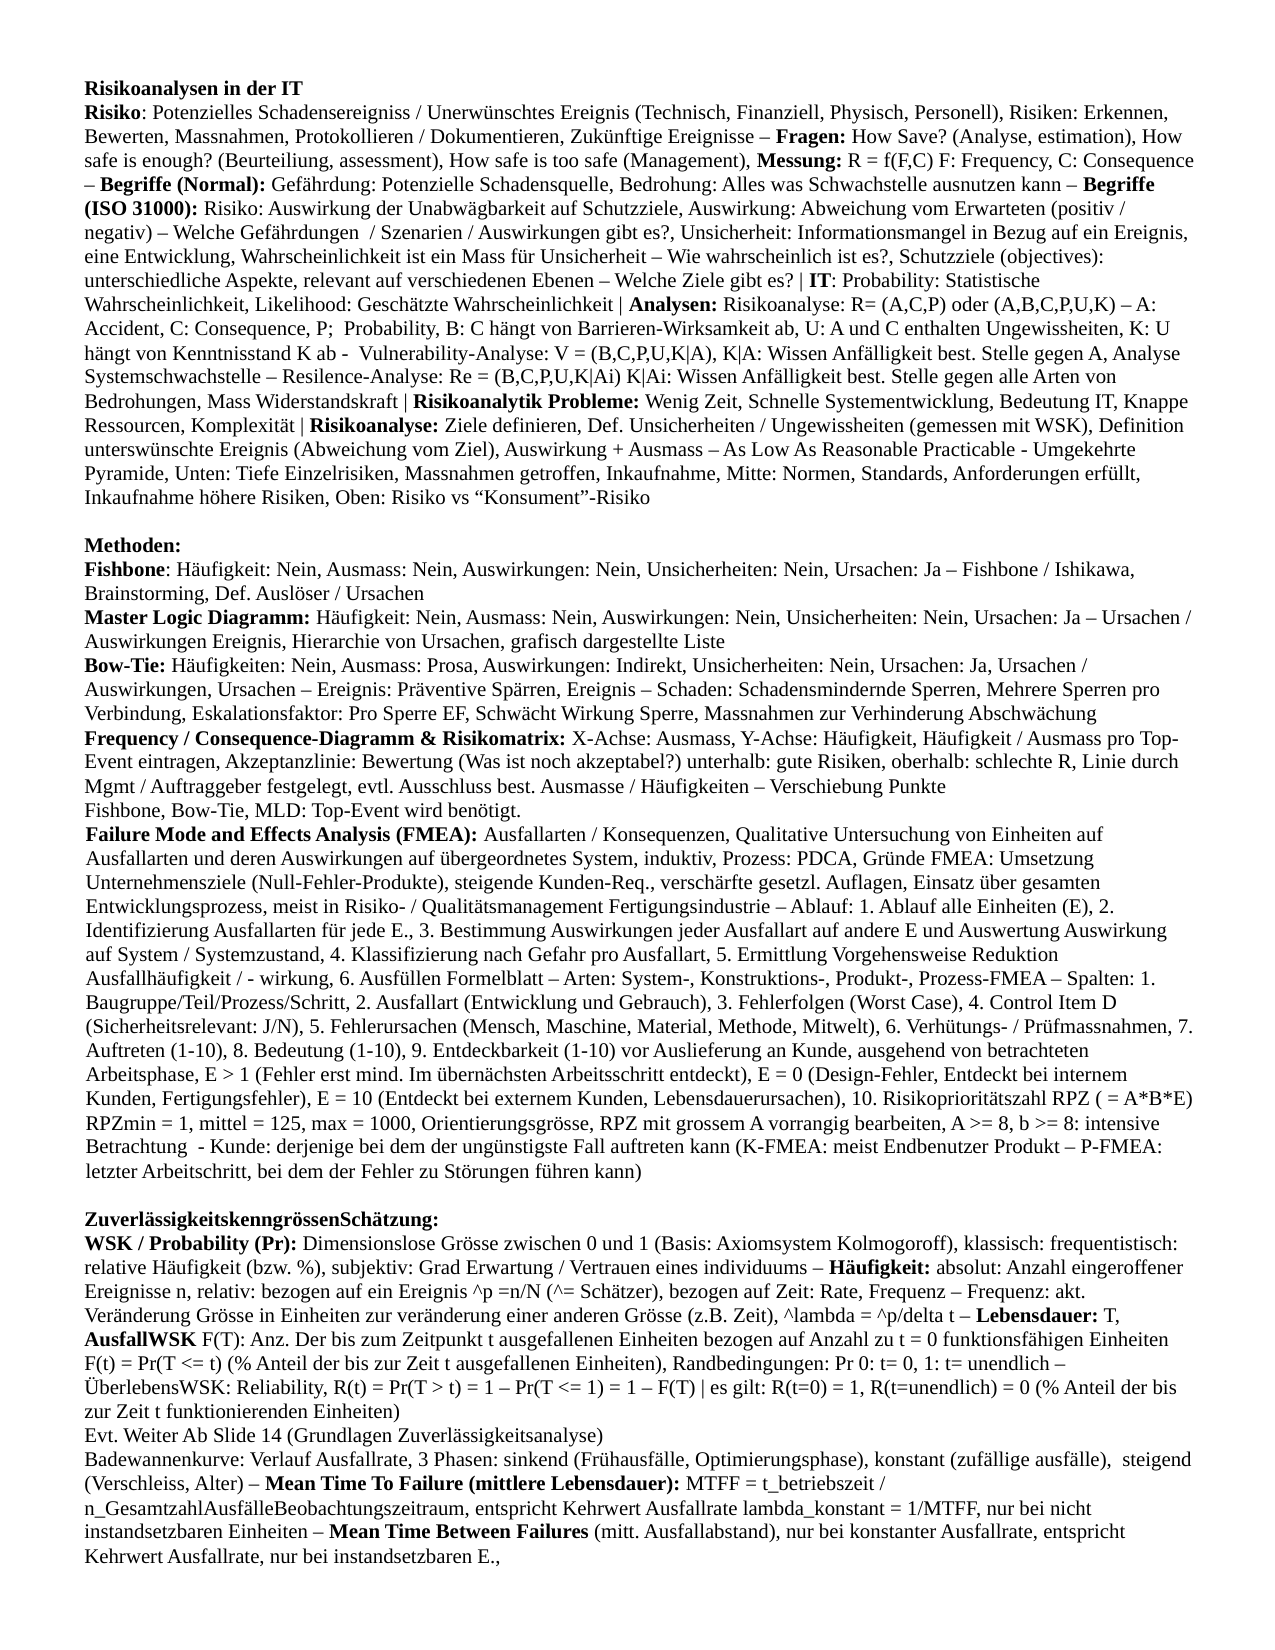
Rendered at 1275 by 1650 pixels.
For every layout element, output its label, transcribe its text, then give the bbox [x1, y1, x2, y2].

text Frequency / Consequence-Diagramm & Risikomatrix: X-Achse: Ausmass, Y-Achse: Häufigkeit, Häufigkeit / Ausmass pro Top-Event eintragen, Akzeptanzlinie: Bewertung (Was ist noch akzeptabel?) unterhalb: gute Risiken, oberhalb: schlechte R, Linie durch Mgmt / Auftraggeber festgelegt, evtl. Ausschluss best. Ausmasse / Häufigkeiten – Verschiebung Punkte [84, 725, 1197, 798]
text Fishbone: Häufigkeit: Nein, Ausmass: Nein, Auswirkungen: Nein, Unsicherheiten: Nein, Ursachen: Ja – Fishbone / Ishikawa, Brainstorming, Def. Auslöser / Ursachen [84, 557, 1197, 605]
text Badewannenkurve: Verlauf Ausfallrate, 3 Phasen: sinkend (Frühausfälle, Optimierungsphase), konstant (zufällige ausfälle), steigend (Verschleiss, Alter) – Mean Time To Failure (mittlere Lebensdauer): MTFF = t_betriebszeit / n_GesamtzahlAusfälleBeobachtungszeitraum, entspricht Kehrwert Ausfallrate lambda_konstant = 1/MTFF, nur bei nicht instandsetzbaren Einheiten – Mean Time Between Failures (mitt. Ausfallabstand), nur bei konstanter Ausfallrate, entspricht Kehrwert Ausfallrate, nur bei instandsetzbaren E., [84, 1447, 1197, 1568]
text Risikoanalysen in der IT [84, 76, 1197, 100]
text Master Logic Diagramm: Häufigkeit: Nein, Ausmass: Nein, Auswirkungen: Nein, Unsicherheiten: Nein, Ursachen: Ja – Ursachen / Auswirkungen Ereignis, Hierarchie von Ursachen, grafisch dargestellte Liste [84, 605, 1197, 653]
text Evt. Weiter Ab Slide 14 (Grundlagen Zuverlässigkeitsanalyse) [84, 1423, 1197, 1447]
text Risiko: Potenzielles Schadensereigniss / Unerwünschtes Ereignis (Technisch, Finanziell, Physisch, Personell), Risiken: Erkennen, Bewerten, Massnahmen, Protokollieren / Dokumentieren, Zukünftige Ereignisse – Fragen: How Save? (Analyse, estimation), How safe is enough? (Beurteiliung, assessment), How safe is too safe (Management), Messung: R = f(F,C) F: Frequency, C: Consequence – Begriffe (Normal): Gefährdung: Potenzielle Schadensquelle, Bedrohung: Alles was Schwachstelle ausnutzen kann – Begriffe (ISO 31000): Risiko: Auswirkung der Unabwägbarkeit auf Schutzziele, Auswirkung: Abweichung vom Erwarteten (positiv / negativ) – Welche Gefährdungen / Szenarien / Auswirkungen gibt es?, Unsicherheit: Informationsmangel in Bezug auf ein Ereignis, eine Entwicklung, Wahrscheinlichkeit ist ein Mass für Unsicherheit – Wie wahrscheinlich ist es?, Schutzziele (objectives): unterschiedliche Aspekte, relevant auf verschiedenen Ebenen – Welche Ziele gibt es? | IT: Probability: Statistische Wahrscheinlichkeit, Likelihood: Geschätzte Wahrscheinlichkeit | Analysen: Risikoanalyse: R= (A,C,P) oder (A,B,C,P,U,K) – A: Accident, C: Consequence, P; Probability, B: C hängt von Barrieren-Wirksamkeit ab, U: A und C enthalten Ungewissheiten, K: U hängt von Kenntnisstand K ab - Vulnerability-Analyse: V = (B,C,P,U,K|A), K|A: Wissen Anfälligkeit best. Stelle gegen A, Analyse Systemschwachstelle – Resilence-Analyse: Re = (B,C,P,U,K|Ai) K|Ai: Wissen Anfälligkeit best. Stelle gegen alle Arten von Bedrohungen, Mass Widerstandskraft | Risikoanalytik Probleme: Wenig Zeit, Schnelle Systementwicklung, Bedeutung IT, Knappe Ressourcen, Komplexität | Risikoanalyse: Ziele definieren, Def. Unsicherheiten / Ungewissheiten (gemessen mit WSK), Definition unterswünschte Ereignis (Abweichung vom Ziel), Auswirkung + Ausmass – As Low As Reasonable Practicable - Umgekehrte Pyramide, Unten: Tiefe Einzelrisiken, Massnahmen getroffen, Inkaufnahme, Mitte: Normen, Standards, Anforderungen erfüllt, Inkaufnahme höhere Risiken, Oben: Risiko vs “Konsument”-Risiko [84, 100, 1197, 509]
text ZuverlässigkeitskenngrössenSchätzung: [84, 1207, 1197, 1231]
text WSK / Probability (Pr): Dimensionslose Grösse zwischen 0 und 1 (Basis: Axiomsystem Kolmogoroff), klassisch: frequentistisch: relative Häufigkeit (bzw. %), subjektiv: Grad Erwartung / Vertrauen eines individuums – Häufigkeit: absolut: Anzahl eingeroffener Ereignisse n, relativ: bezogen auf ein Ereignis ^p =n/N (^= Schätzer), bezogen auf Zeit: Rate, Frequenz – Frequenz: akt. Veränderung Grösse in Einheiten zur veränderung einer anderen Grösse (z.B. Zeit), ^lambda = ^p/delta t – Lebensdauer: T, AusfallWSK F(T): Anz. Der bis zum Zeitpunkt t ausgefallenen Einheiten bezogen auf Anzahl zu t = 0 funktionsfähigen Einheiten F(t) = Pr(T <= t) (% Anteil der bis zur Zeit t ausgefallenen Einheiten), Randbedingungen: Pr 0: t= 0, 1: t= unendlich – ÜberlebensWSK: Reliability, R(t) = Pr(T > t) = 1 – Pr(T <= 1) = 1 – F(T) | es gilt: R(t=0) = 1, R(t=unendlich) = 0 (% Anteil der bis zur Zeit t funktionierenden Einheiten) [84, 1231, 1197, 1423]
text Methoden: [84, 533, 1197, 557]
text Bow-Tie: Häufigkeiten: Nein, Ausmass: Prosa, Auswirkungen: Indirekt, Unsicherheiten: Nein, Ursachen: Ja, Ursachen / Auswirkungen, Ursachen – Ereignis: Präventive Spärren, Ereignis – Schaden: Schadensmindernde Sperren, Mehrere Sperren pro Verbindung, Eskalationsfaktor: Pro Sperre EF, Schwächt Wirkung Sperre, Massnahmen zur Verhinderung Abschwächung [84, 653, 1197, 725]
text Fishbone, Bow-Tie, MLD: Top-Event wird benötigt. [84, 798, 1197, 822]
text Failure Mode and Effects Analysis (FMEA): Ausfallarten / Konsequenzen, Qualitative Untersuchung von Einheiten auf Ausfallarten und deren Auswirkungen auf übergeordnetes System, induktiv, Prozess: PDCA, Gründe FMEA: Umsetzung Unternehmensziele (Null-Fehler-Produkte), steigende Kunden-Req., verschärfte gesetzl. Auflagen, Einsatz über gesamten Entwicklungsprozess, meist in Risiko- / Qualitätsmanagement Fertigungsindustrie – Ablauf: 1. Ablauf alle Einheiten (E), 2. Identifizierung Ausfallarten für jede E., 3. Bestimmung Auswirkungen jeder Ausfallart auf andere E und Auswertung Auswirkung auf System / Systemzustand, 4. Klassifizierung nach Gefahr pro Ausfallart, 5. Ermittlung Vorgehensweise Reduktion Ausfallhäufigkeit / - wirkung, 6. Ausfüllen Formelblatt – Arten: System-, Konstruktions-, Produkt-, Prozess-FMEA – Spalten: 1. Baugruppe/Teil/Prozess/Schritt, 2. Ausfallart (Entwicklung und Gebrauch), 3. Fehlerfolgen (Worst Case), 4. Control Item D (Sicherheitsrelevant: J/N), 5. Fehlerursachen (Mensch, Maschine, Material, Methode, Mitwelt), 6. Verhütungs- / Prüfmassnahmen, 7. Auftreten (1-10), 8. Bedeutung (1-10), 9. Entdeckbarkeit (1-10) vor Auslieferung an Kunde, ausgehend von betrachteten Arbeitsphase, E > 1 (Fehler erst mind. Im übernächsten Arbeitsschritt entdeckt), E = 0 (Design-Fehler, Entdeckt bei internem Kunden, Fertigungsfehler), E = 10 (Entdeckt bei externem Kunden, Lebensdauerursachen), 10. Risikoprioritätszahl RPZ ( = A*B*E) RPZmin = 1, mittel = 125, max = 1000, Orientierungsgrösse, RPZ mit grossem A vorrangig bearbeiten, A >= 8, b >= 8: intensive Betrachtung - Kunde: derjenige bei dem der ungünstigste Fall auftreten kann (K-FMEA: meist Endbenutzer Produkt – P-FMEA: letzter Arbeitschritt, bei dem der Fehler zu Störungen führen kann) [85, 822, 1197, 1183]
